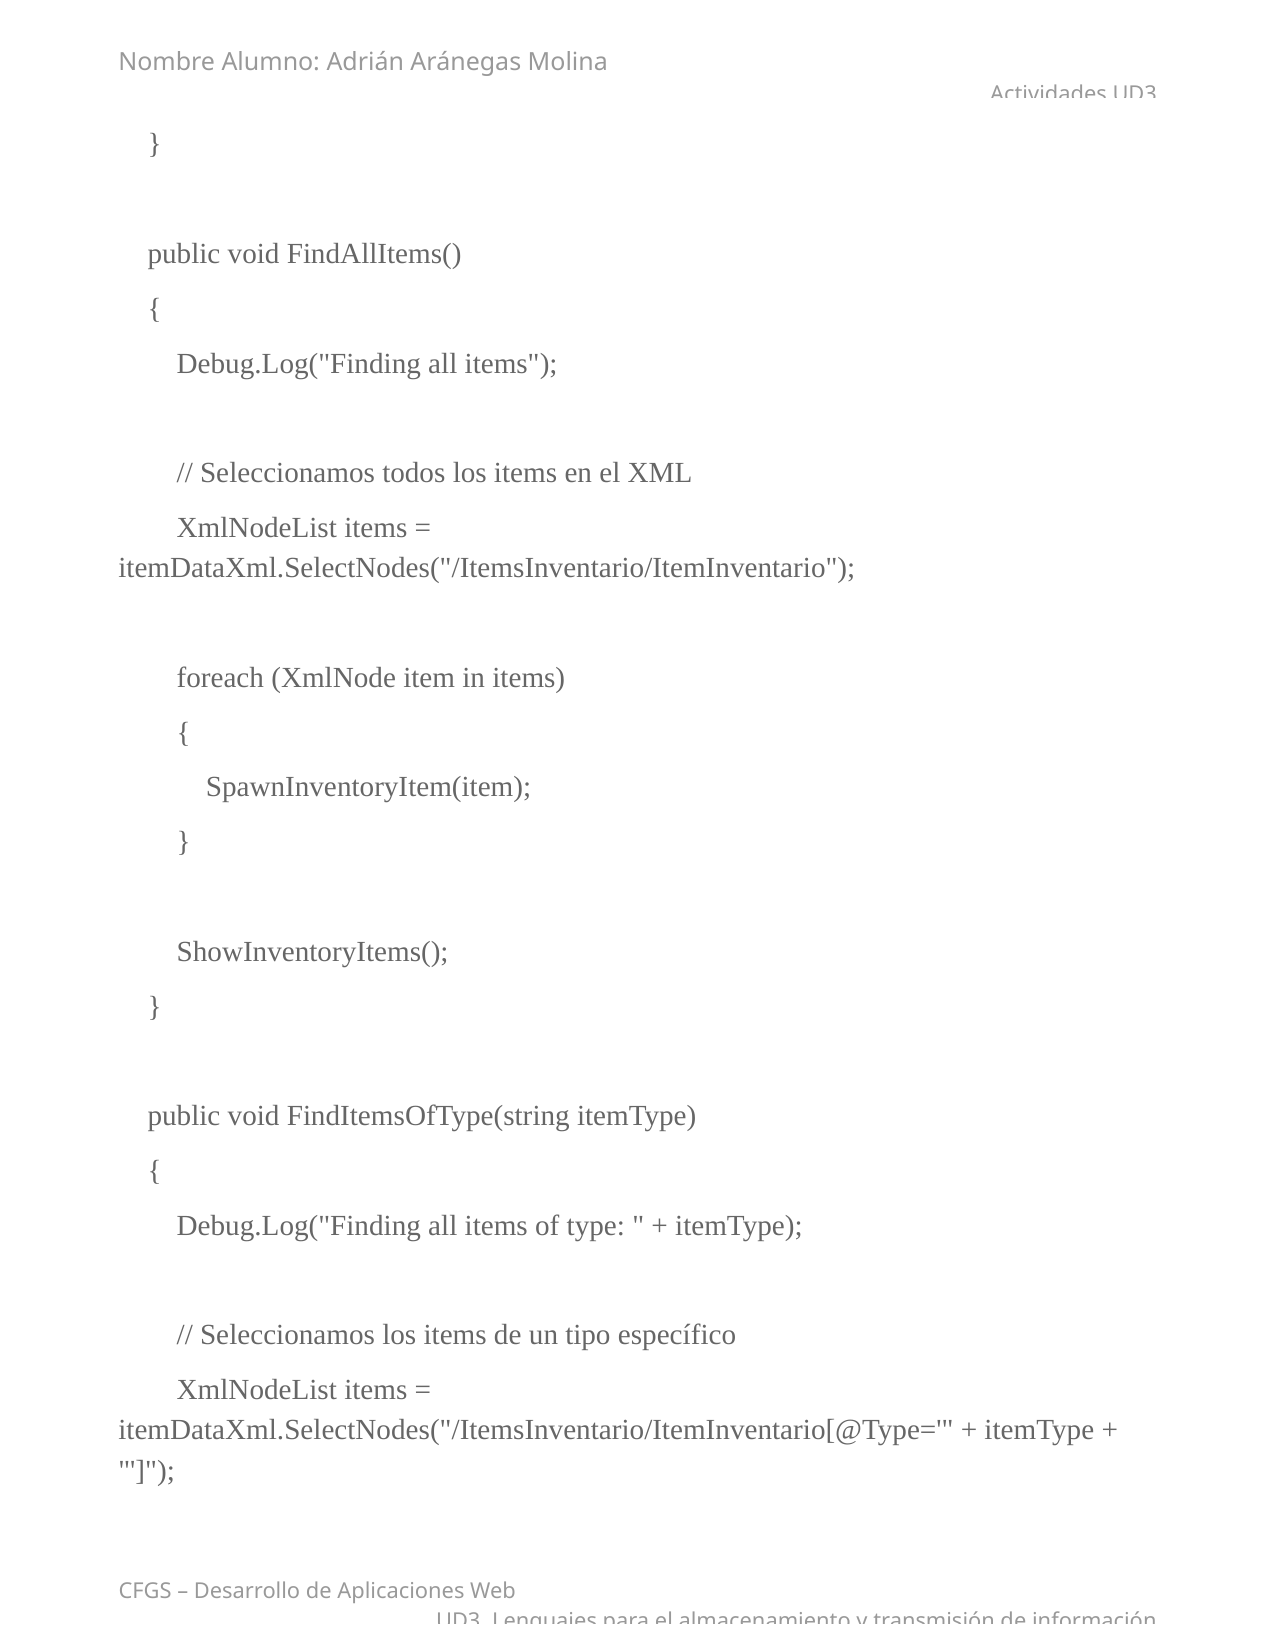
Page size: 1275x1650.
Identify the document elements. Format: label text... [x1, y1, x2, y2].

text Debug.Log("Finding all items of type: " + itemType); [118, 1208, 1157, 1241]
text Debug.Log("Finding all items"); [118, 346, 1157, 379]
text { [118, 291, 1157, 324]
text } [118, 127, 1157, 160]
text // Seleccionamos los items de un tipo específico [118, 1317, 1157, 1351]
text foreach (XmlNode item in items) [118, 660, 1157, 693]
text } [118, 989, 1157, 1022]
text XmlNodeList items = itemDataXml.SelectNodes("/ItemsInventario/ItemInventario"); [118, 510, 1157, 584]
text XmlNodeList items = itemDataXml.SelectNodes("/ItemsInventario/ItemInventario[@Type='" + itemType + "']"); [118, 1372, 1157, 1486]
text // Seleccionamos todos los items en el XML [118, 455, 1157, 489]
text public void FindItemsOfType(string itemType) [118, 1098, 1157, 1132]
text ShowInventoryItems(); [118, 934, 1157, 967]
text public void FindAllItems() [118, 236, 1157, 270]
text } [118, 824, 1157, 858]
text SpawnInventoryItem(item); [118, 769, 1157, 803]
text { [118, 1153, 1157, 1187]
text { [118, 715, 1157, 748]
